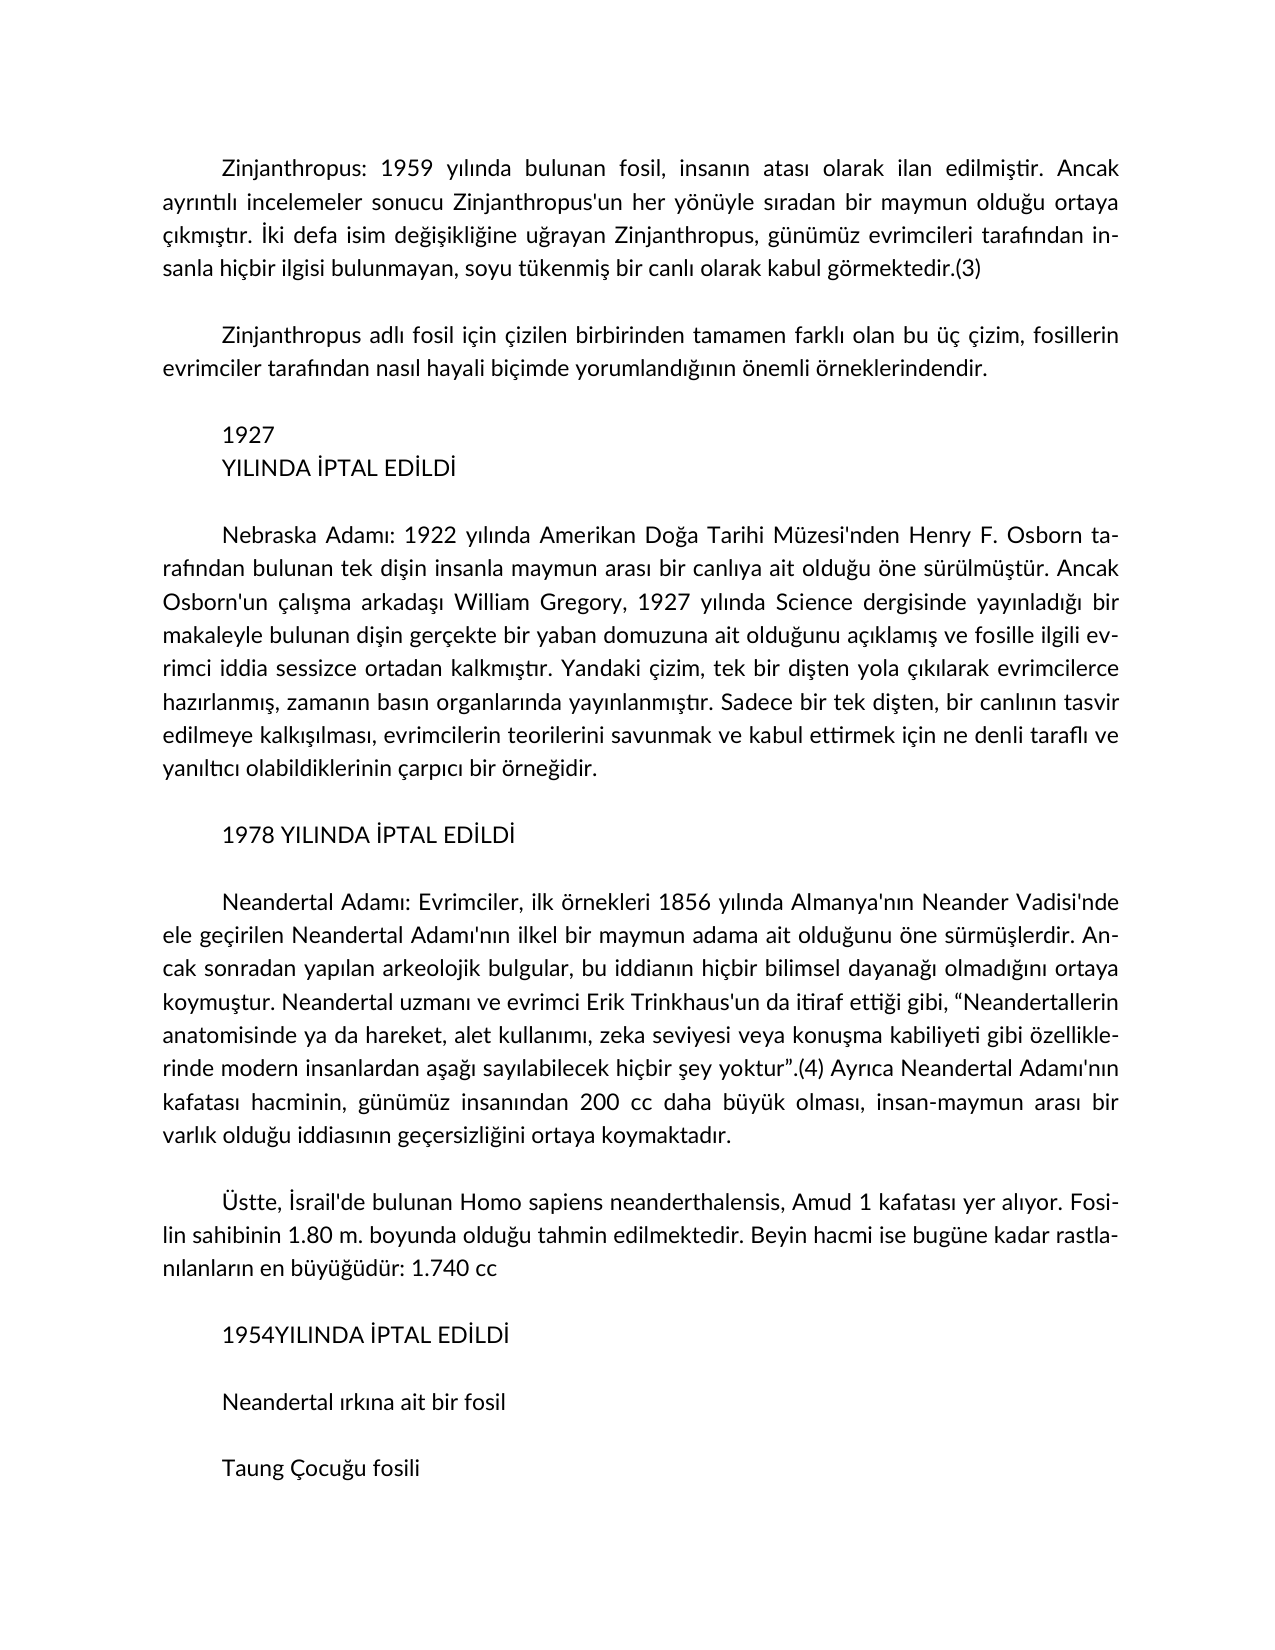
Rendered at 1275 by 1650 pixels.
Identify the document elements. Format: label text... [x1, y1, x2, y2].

text Ne­an­der­tal Adamı: Ev­rim­ci­ler, ilk ör­nek­le­ri 1856 yılında Al­man­ya'nın Ne­an­der Va­di­si'nde ele ge­çi­ri­len Ne­an­der­tal Adamı'nın il­kel bir may­mun ada­ma ait ol­du­ğu­nu öne sür­müş­ler­dir. An­cak son­ra­dan yapılan ar­ke­o­lo­jik bul­gu­lar, bu id­dianın hiç­bir bi­lim­sel da­ya­nağı ol­madığını or­ta­ya koy­muş­tur. Ne­an­der­tal uz­manı ve ev­rim­ci Erik Trink­ha­us'un da iti­raf et­ti­ği gi­bi, “Ne­an­der­tal­le­rin ana­to­mi­sin­de ya da ha­re­ket, alet kul­lanımı, ze­ka se­vi­ye­si ve­ya ko­nuş­ma ka­bi­li­ye­ti gi­bi özel­lik­le­rin­de mo­dern in­san­lar­dan aşağı sayıla­bi­le­cek hiç­bir şey yo­ktur”.(4) Ayrıca Ne­an­der­tal Adamı'nın ka­fa­tası hac­mi­nin, gü­nü­müz in­sanından 200 cc daha bü­yük ol­ması, in­san-may­mun arası bir varlık ol­du­ğu id­diasının ge­çer­siz­li­ği­ni or­ta­ya koy­mak­tadır. [162, 883, 1119, 1150]
text Ne­an­der­tal ır­kı­na ait bir fo­sil [162, 1383, 1119, 1417]
text Zin­jant­hro­pus ad­lı fo­sil için çi­zi­len bir­bi­rin­den ta­ma­men fark­lı olan bu üç çi­zim, fo­sil­le­rin ev­rim­ci­ler ta­ra­fın­dan na­sıl ha­ya­li bi­çim­de yo­rum­lan­dı­ğı­nın önem­li ör­nek­le­rin­den­dir. [162, 317, 1119, 383]
text 1954YI­LIN­DA İP­TAL EDİL­Dİ [162, 1317, 1119, 1350]
text 1927 [162, 417, 1119, 450]
text Zin­jant­hro­pus: 1959 yılında bu­lu­nan fo­sil, in­sanın atası ola­rak ilan edil­miş­tir. An­cak ayrıntılı in­ce­le­me­ler so­nu­cu Zin­jant­hro­pus'un her yö­nü­y­le sıra­dan bir may­mun ol­du­ğu or­ta­ya çıkmıştır. İki de­fa isim de­ğişik­li­ği­ne uğ­ra­yan Zin­jant­hro­pus, gü­nü­müz ev­rim­ci­le­ri ta­rafından in­san­la hiç­bir il­gi­si bu­lun­ma­yan, so­yu tü­ken­miş bir canlı ola­rak ka­bul gör­mek­te­dir.(3) [162, 150, 1119, 283]
text Ta­ung Ço­cu­ğu fo­si­li [162, 1450, 1119, 1483]
text Neb­ras­ka Adamı: 1922 yılında Ame­ri­kan Do­ğa Ta­ri­hi Mü­ze­si'nden Henry F. Os­born ta­rafından bu­lu­nan tek di­şin in­san­la may­mun arası bir canlıya ait ol­du­ğu öne sü­rül­müş­tür. An­cak Os­born'un çalışma ar­ka­daşı Wil­li­am Gre­gory, 1927 yılında Sci­en­ce der­gi­sin­de yayınladığı bir ma­ka­ley­le bu­lu­nan di­şin ger­çek­te bir ya­ban do­mu­zu­na ait ol­du­ğu­nu açıklamış ve fo­sil­le il­gi­li ev­rim­ci id­dia ses­siz­ce or­ta­dan kalkmıştır. Yan­da­ki çi­zim, tek bir diş­ten yo­la çıkıla­rak ev­rim­ci­ler­ce hazırlanmış, za­manın basın or­gan­larında yayınlanmıştır. Sa­de­ce bir tek diş­ten, bir canlının tas­vir edil­me­ye kalkışılması, ev­rim­ci­le­rin te­o­ri­le­ri­ni sa­vun­mak ve ka­bul et­tir­mek için ne den­li ta­raflı ve yanıltıcı ola­bil­dik­le­ri­nin çarpıcı bir ör­ne­ğidir. [162, 517, 1119, 783]
text YI­LIN­DA İP­TAL EDİL­Dİ [162, 450, 1119, 483]
text 1978 YI­LIN­DA İP­TAL EDİL­Dİ [162, 817, 1119, 850]
text Üst­te, İs­ra­il'de bu­lu­nan Ho­mo sa­piens nean­dert­ha­len­sis, Amud 1 ka­fa­ta­sı yer alı­yor. Fo­si­lin sa­hi­bi­nin 1.80 m. bo­yun­da ol­du­ğu tah­min edil­mek­te­dir. Be­yin hac­mi ise bu­gü­ne ka­dar rast­la­nı­lan­la­rın en bü­yü­ğüdür: 1.740 cc [162, 1183, 1119, 1283]
